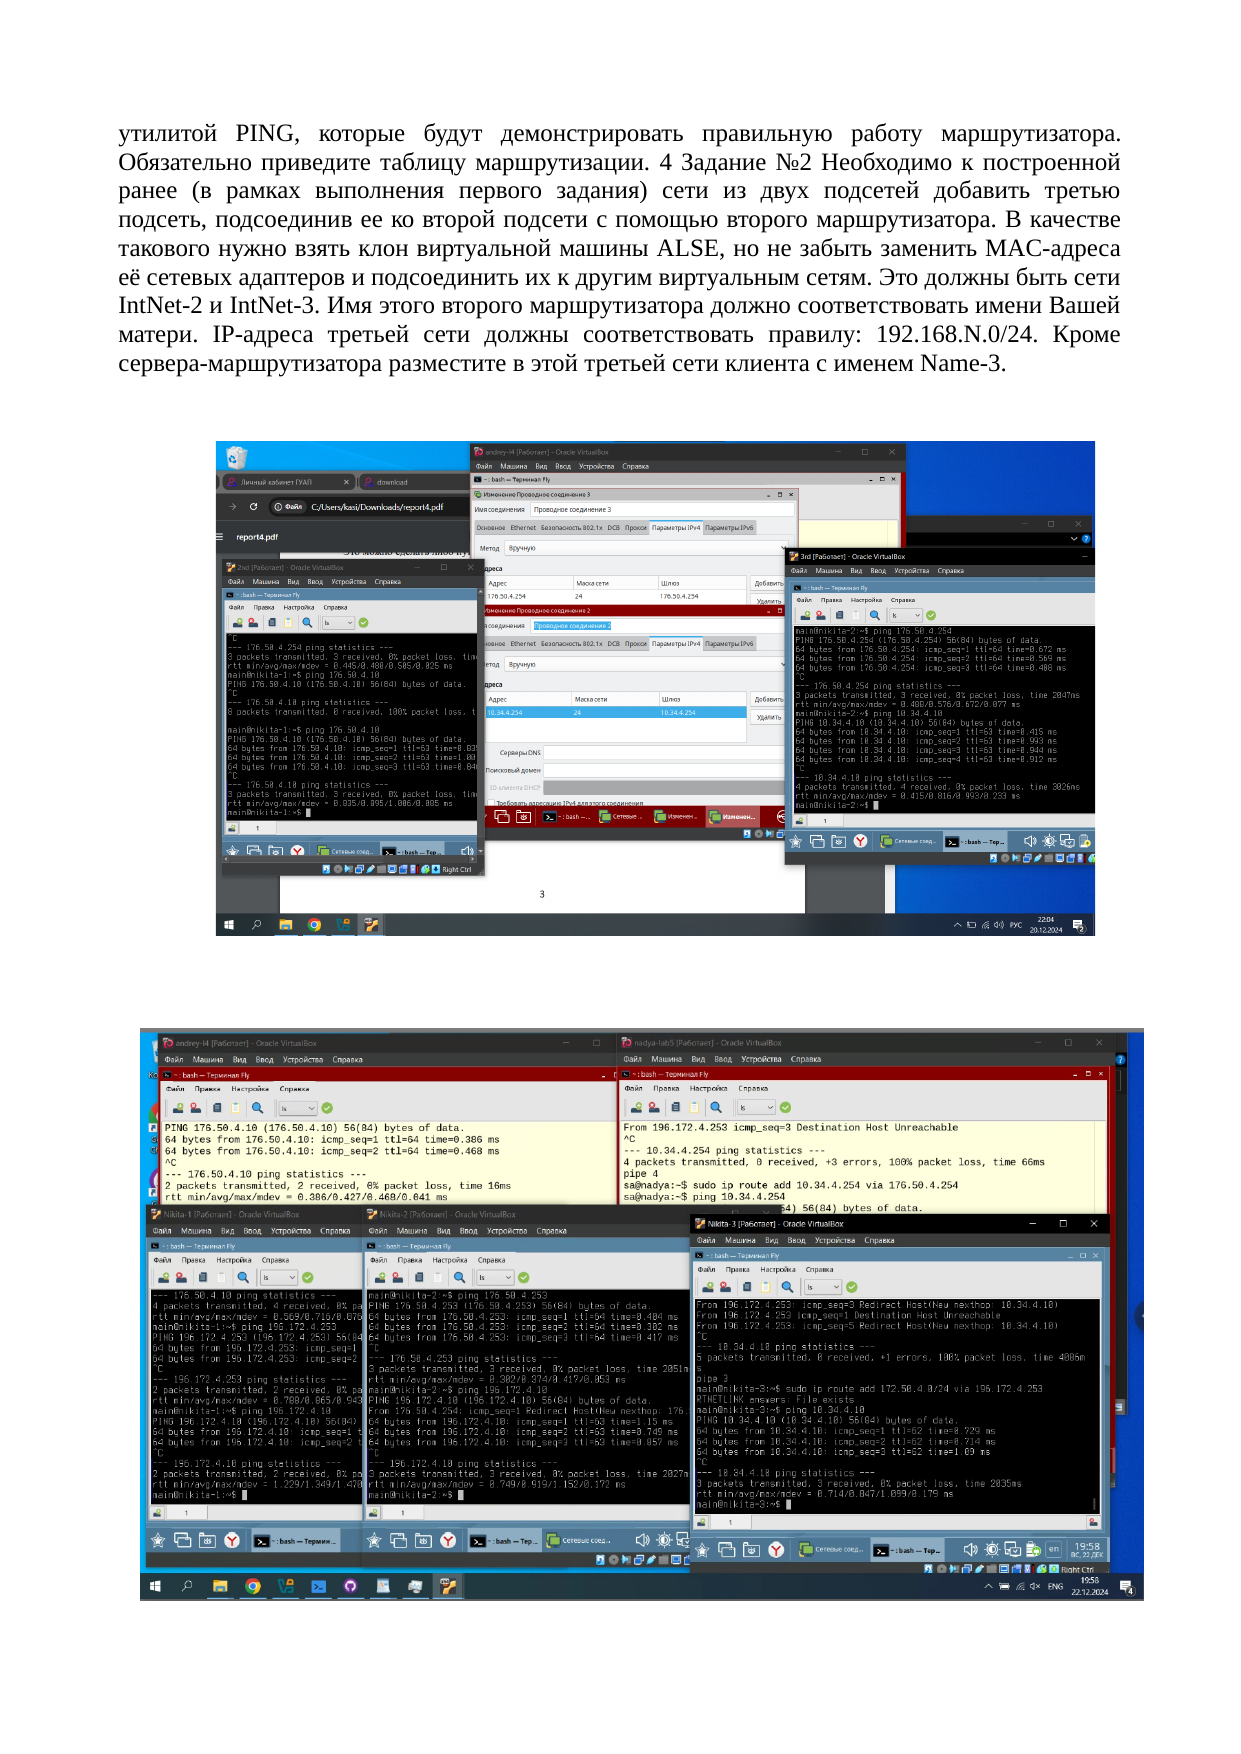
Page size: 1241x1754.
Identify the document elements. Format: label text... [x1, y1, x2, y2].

text утилитой PING, которые будут демонстрировать правильную работу маршрутизатора. Обязательно приведите таблицу маршрутизации. 4 Задание №2 Необходимо к построенной ранее (в рамках выполнения первого задания) сети из двух подсетей добавить третью подсеть, подсоединив ее ко второй подсети с помощью второго маршрутизатора. В качестве такового нужно взять клон виртуальной машины ALSE, но не забыть заменить MAC-адреса её сетевых адаптеров и подсоединить их к другим виртуальным сетям. Это должны быть сети IntNet-2 и IntNet-3. Имя этого второго маршрутизатора должно соответствовать имени Вашей матери. IP-адреса третьей сети должны соответствовать правилу: 192.168.N.0/24. Кроме сервера-маршрутизатора разместите в этой третьей сети клиента с именем Name-3. [118, 118, 1122, 377]
picture [215, 441, 1096, 936]
picture [140, 1028, 1144, 1601]
